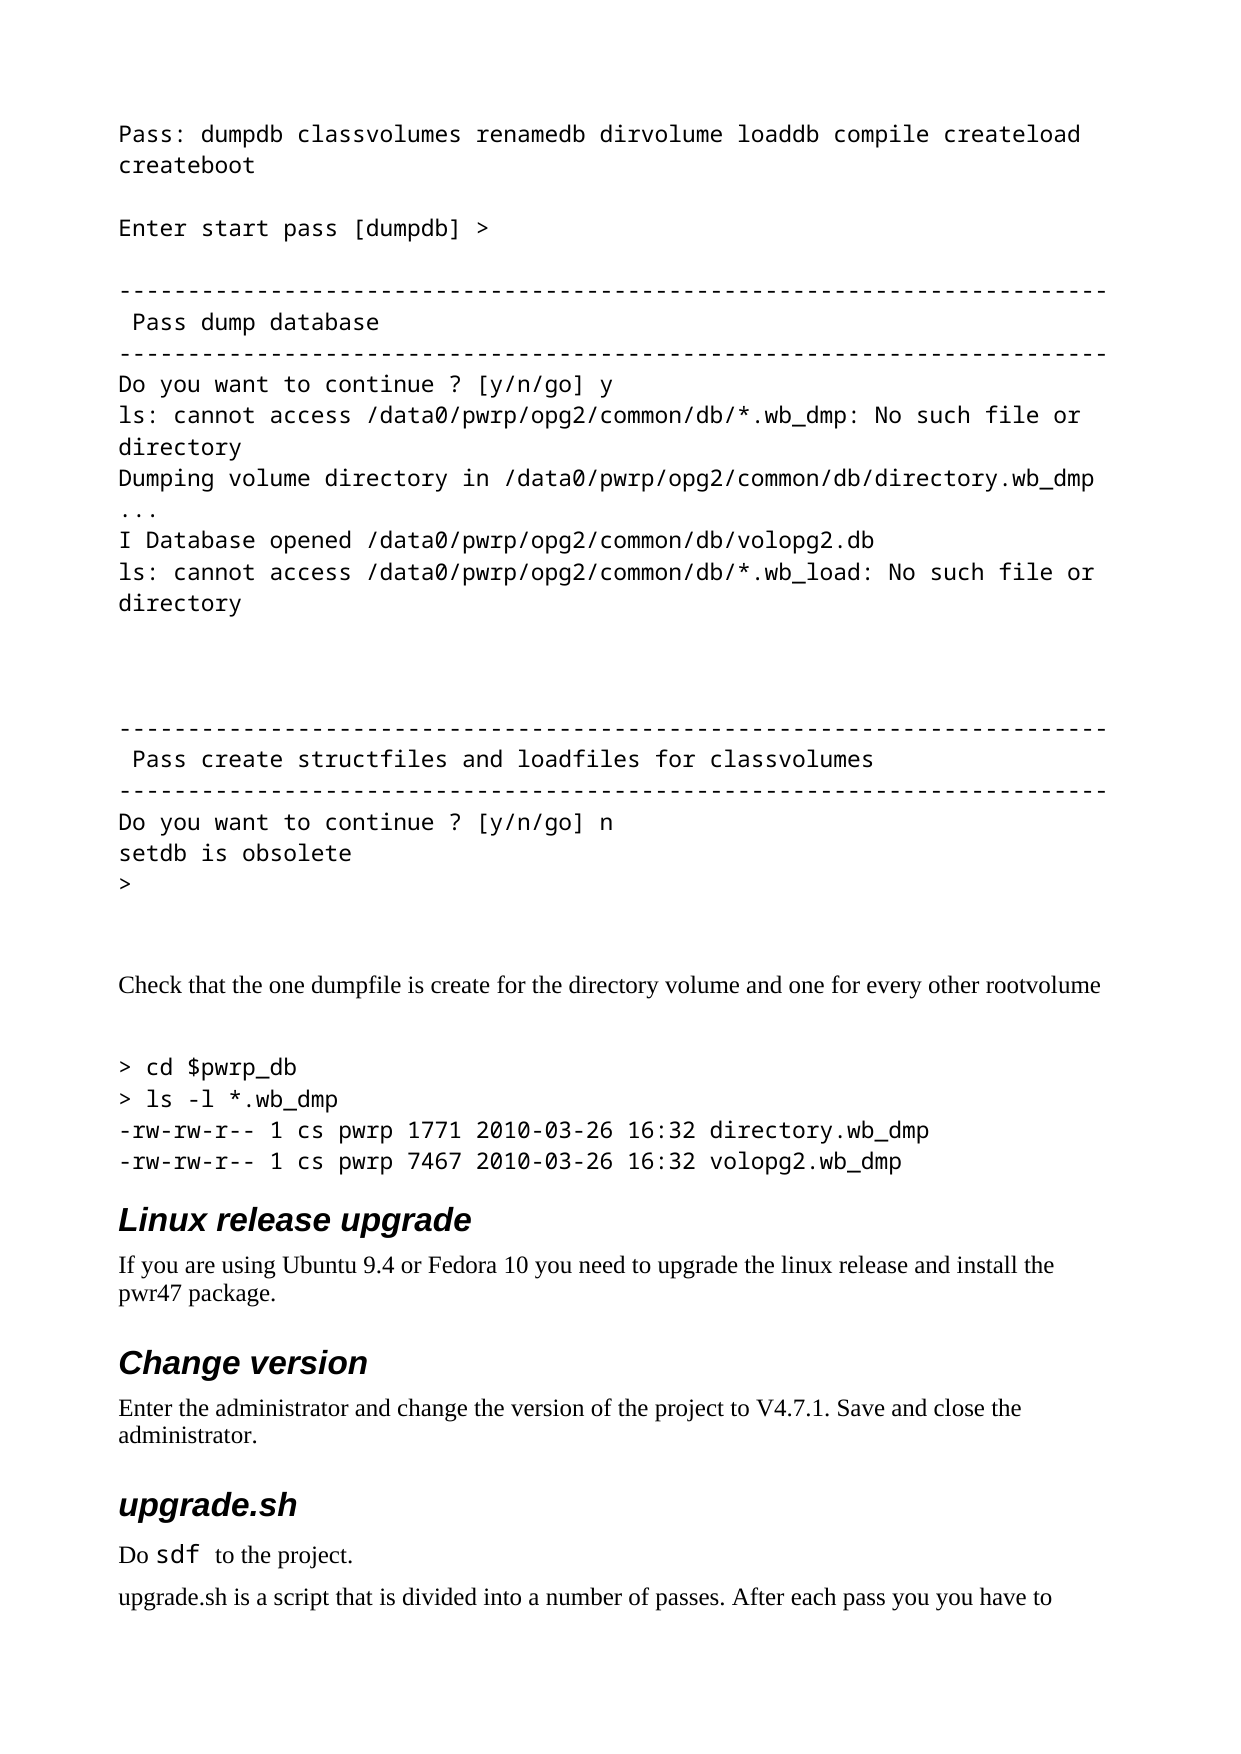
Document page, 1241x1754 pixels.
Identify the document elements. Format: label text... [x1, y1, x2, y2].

text Do you want to continue ? [y/n/go] n [118, 806, 1122, 837]
text ------------------------------------------------------------------------ [118, 712, 1122, 743]
text Pass: dumpdb classvolumes renamedb dirvolume loaddb compile createload createboot [118, 118, 1122, 181]
text I Database opened /data0/pwrp/opg2/common/db/volopg2.db [118, 524, 1122, 556]
text Dumping volume directory in /data0/pwrp/opg2/common/db/directory.wb_dmp [118, 462, 1122, 493]
text ls: cannot access /data0/pwrp/opg2/common/db/*.wb_dmp: No such file or directory [118, 399, 1122, 462]
text -rw-rw-r-- 1 cs pwrp 7467 2010-03-26 16:32 volopg2.wb_dmp [118, 1145, 1122, 1176]
text > ls -l *.wb_dmp [118, 1082, 1122, 1114]
text Enter start pass [dumpdb] > [118, 212, 1122, 243]
text ls: cannot access /data0/pwrp/opg2/common/db/*.wb_load: No such file or directory [118, 556, 1122, 618]
text ------------------------------------------------------------------------ [118, 774, 1122, 806]
text ------------------------------------------------------------------------ [118, 337, 1122, 368]
text Do you want to continue ? [y/n/go] y [118, 368, 1122, 399]
text If you are using Ubuntu 9.4 or Fedora 10 you need to upgrade the linux release and install the pwr47 package. [118, 1251, 1122, 1306]
text Enter the administrator and change the version of the project to V4.7.1. Save and close the administrator. [118, 1394, 1122, 1449]
text Pass dump database [118, 306, 1122, 337]
text setdb is obsolete [118, 837, 1122, 868]
text > [118, 868, 1122, 899]
subtitle Linux release upgrade [118, 1201, 1122, 1238]
text Do sdf to the project. [118, 1536, 1122, 1571]
text ------------------------------------------------------------------------ [118, 274, 1122, 306]
text Pass create structfiles and loadfiles for classvolumes [118, 743, 1122, 774]
subtitle upgrade.sh [118, 1487, 1122, 1524]
text ... [118, 493, 1122, 524]
text -rw-rw-r-- 1 cs pwrp 1771 2010-03-26 16:32 directory.wb_dmp [118, 1114, 1122, 1145]
text upgrade.sh is a script that is divided into a number of passes. After each pass you you have to [118, 1583, 1122, 1611]
text > cd $pwrp_db [118, 1051, 1122, 1082]
text Check that the one dumpfile is create for the directory volume and one for every other rootvolume [118, 971, 1122, 998]
subtitle Change version [118, 1344, 1122, 1381]
